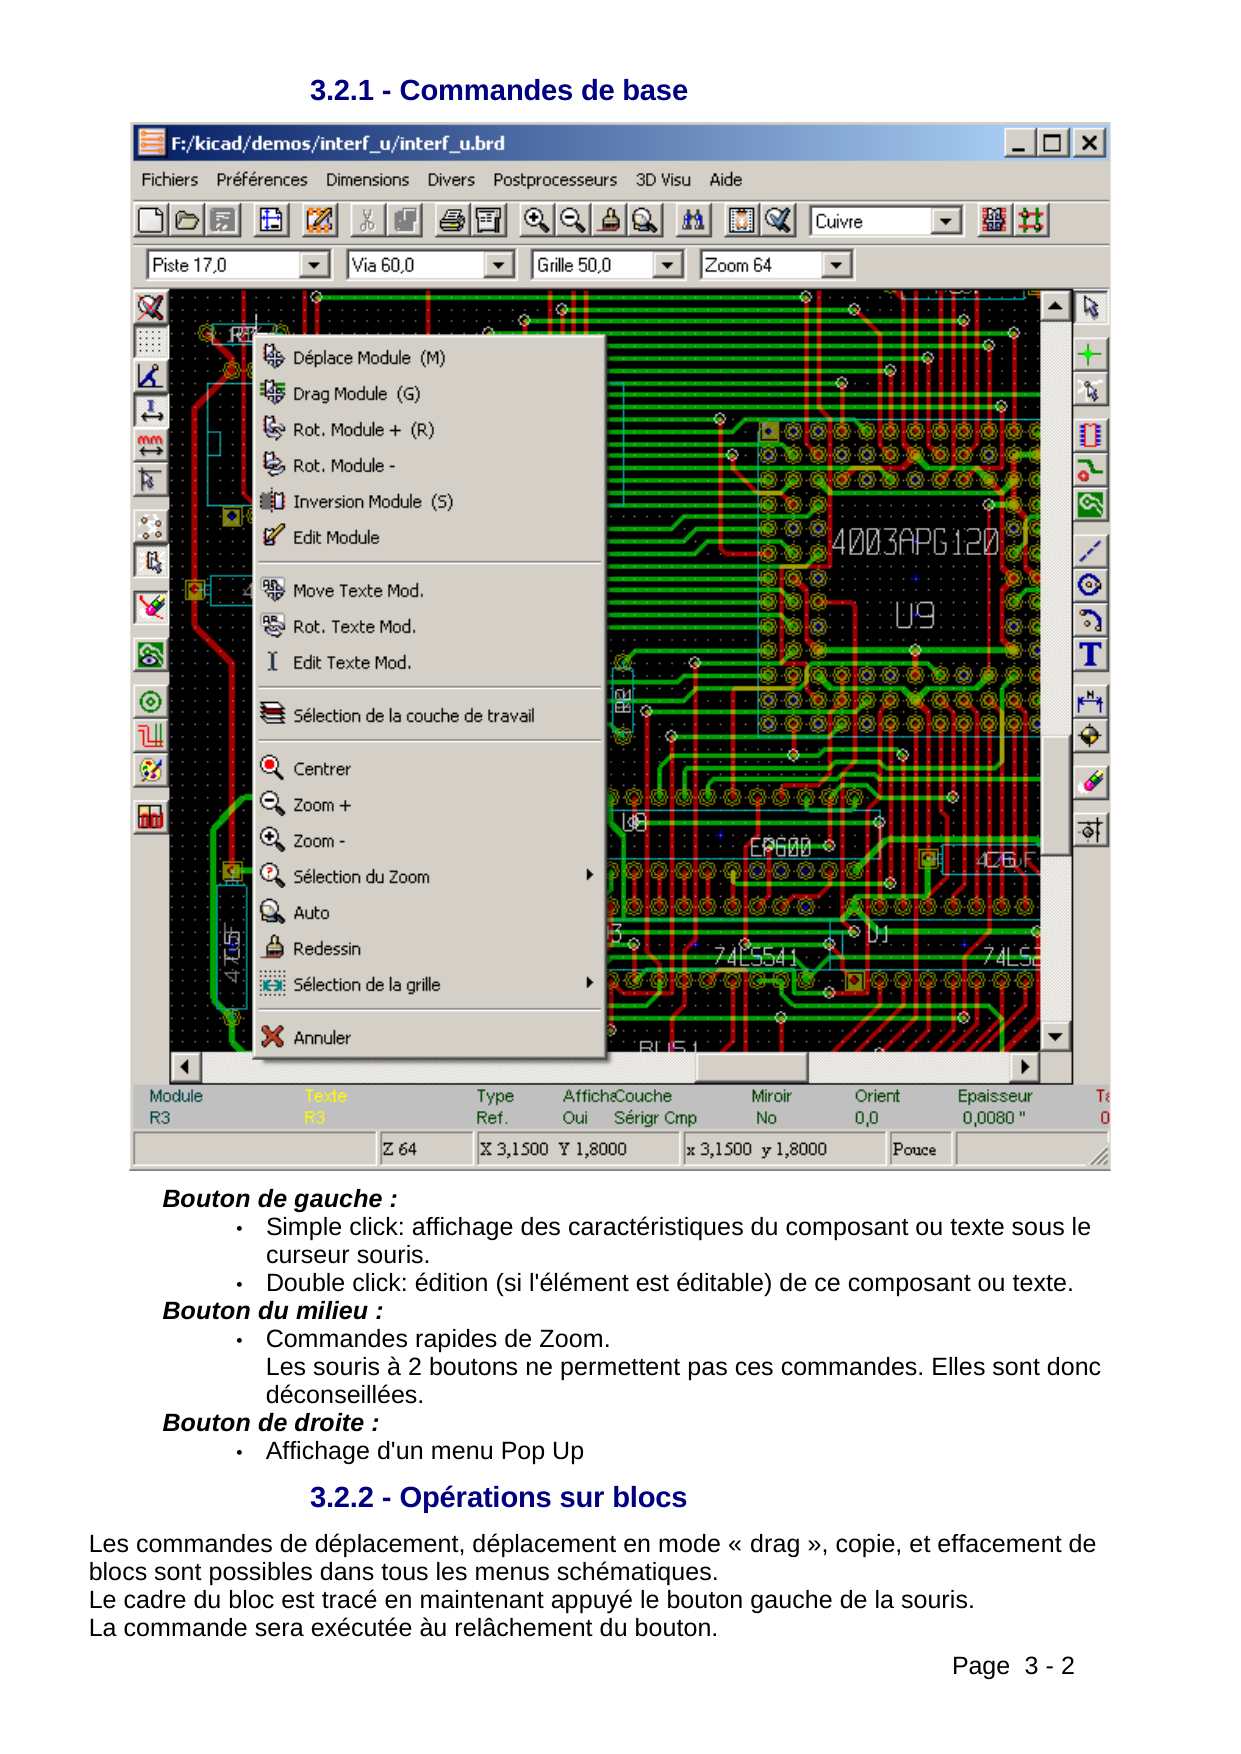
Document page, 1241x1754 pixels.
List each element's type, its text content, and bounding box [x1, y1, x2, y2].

list Double click: édition (si l'élément est éditable) de ce composant ou texte. [236, 1269, 1152, 1297]
list Affichage d'un menu Pop Up [236, 1437, 1152, 1465]
subtitle Commandes de base [236, 74, 1152, 106]
text Bouton de gauche : [162, 1185, 1152, 1213]
picture [129, 122, 1111, 1171]
text Les commandes de déplacement, déplacement en mode « drag », copie, et effacement de blocs sont possibles dans tous les menus schématiques. [88, 1530, 1152, 1586]
text Bouton du milieu : [162, 1297, 1152, 1325]
text Le cadre du bloc est tracé en maintenant appuyé le bouton gauche de la souris. [88, 1586, 1152, 1614]
subtitle Opérations sur blocs [236, 1481, 1152, 1514]
list Commandes rapides de Zoom. Les souris à 2 boutons ne permettent pas ces commandes. Elles sont donc déconseillées. [236, 1325, 1152, 1409]
list Simple click: affichage des caractéristiques du composant ou texte sous le curseur souris. [236, 1213, 1152, 1269]
text La commande sera exécutée àu relâchement du bouton. [88, 1614, 1152, 1642]
text Bouton de droite : [162, 1409, 1152, 1437]
